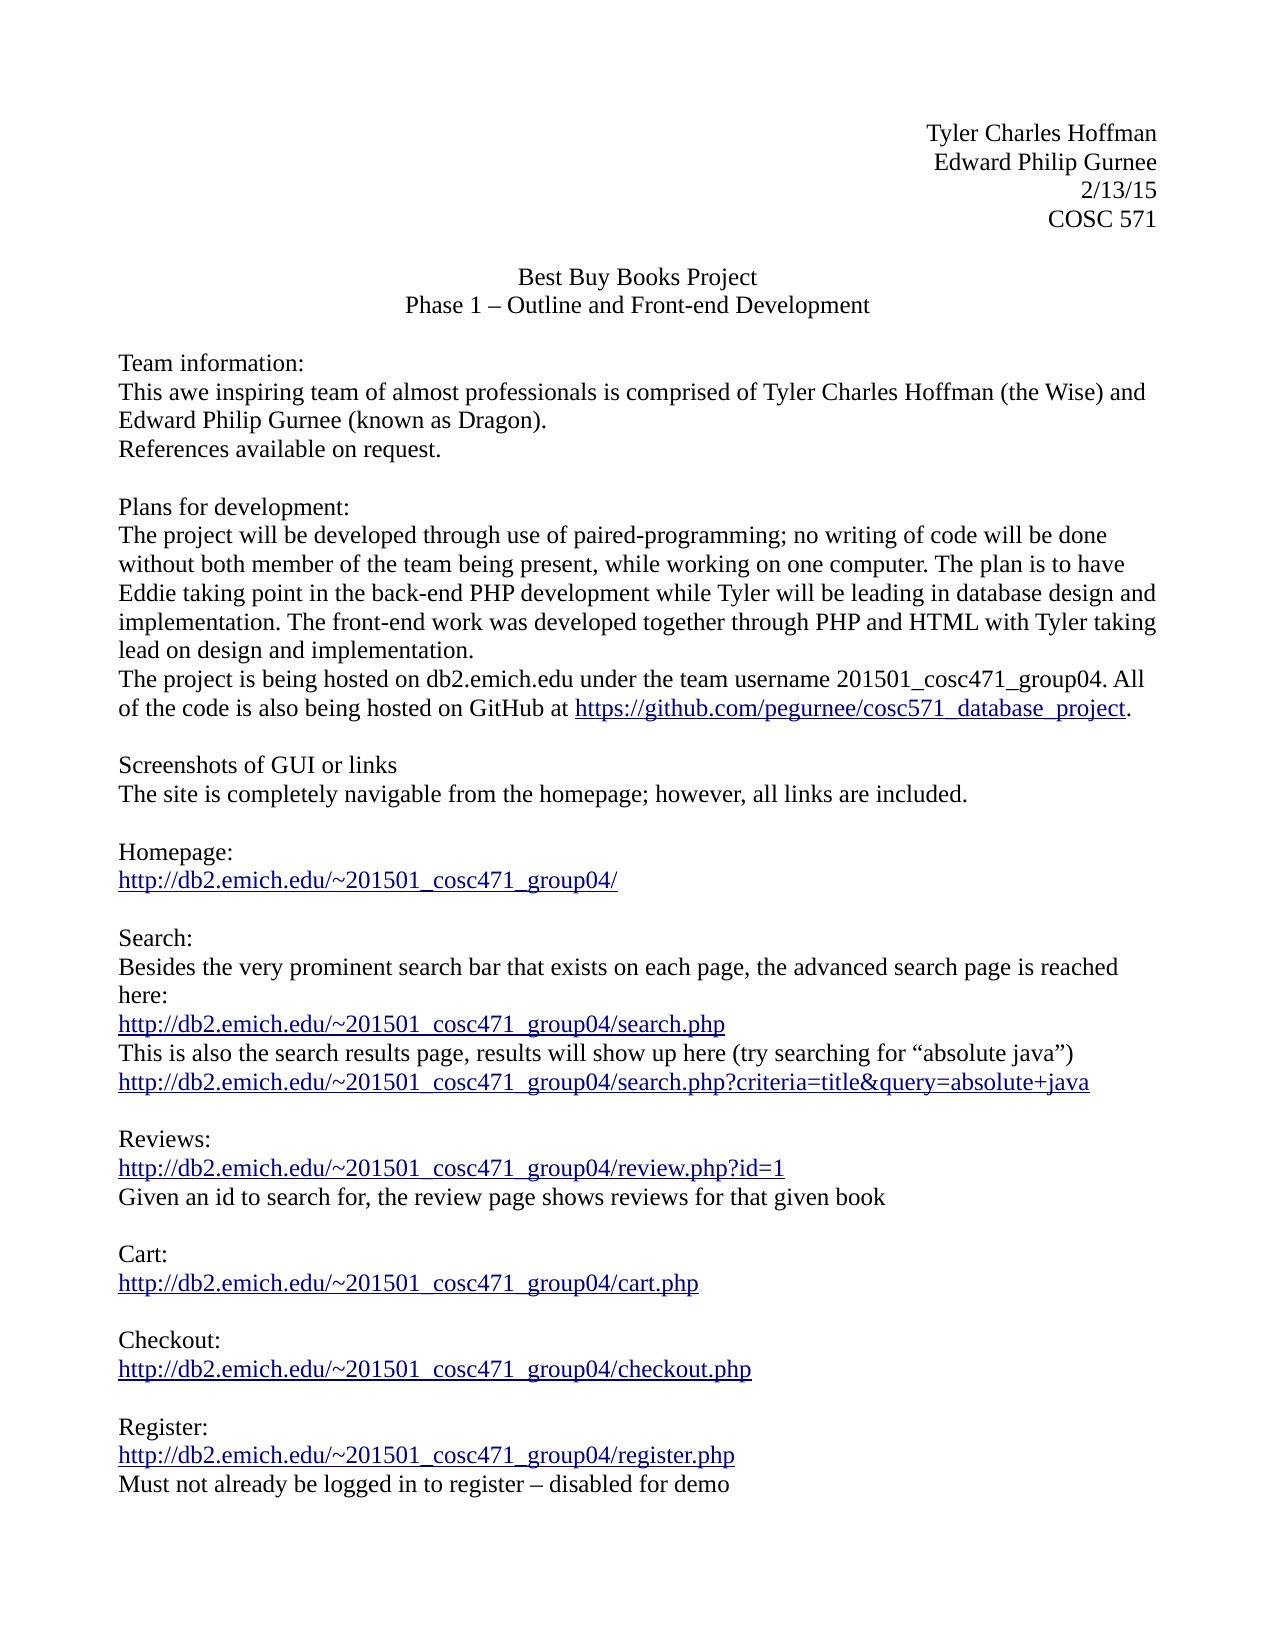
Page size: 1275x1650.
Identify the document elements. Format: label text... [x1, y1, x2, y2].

text This is also the search results page, results will show up here (try searching for “absolute java”) [118, 1038, 1157, 1067]
text COSC 571 [118, 204, 1157, 233]
text The site is completely navigable from the homepage; however, all links are included. [118, 779, 1157, 808]
text http://db2.emich.edu/~201501_cosc471_group04/review.php?id=1 [118, 1153, 1157, 1182]
text The project will be developed through use of paired-programming; no writing of code will be done without both member of the team being present, while working on one computer. The plan is to have Eddie taking point in the back-end PHP development while Tyler will be leading in database design and implementation. The front-end work was developed together through PHP and HTML with Tyler taking lead on design and implementation. [118, 521, 1157, 664]
text Besides the very prominent search bar that exists on each page, the advanced search page is reached here: [118, 952, 1157, 1009]
text Homepage: [118, 837, 1157, 866]
text Tyler Charles Hoffman [118, 118, 1157, 147]
text Reviews: [118, 1124, 1157, 1153]
text Given an id to search for, the review page shows reviews for that given book [118, 1182, 1157, 1211]
text Phase 1 – Outline and Front-end Development [118, 291, 1157, 319]
text Cart: [118, 1239, 1157, 1268]
text Search: [118, 923, 1157, 952]
text Edward Philip Gurnee [118, 147, 1157, 176]
text This awe inspiring team of almost professionals is comprised of Tyler Charles Hoffman (the Wise) and Edward Philip Gurnee (known as Dragon). [118, 377, 1157, 434]
text http://db2.emich.edu/~201501_cosc471_group04/register.php [118, 1441, 1157, 1469]
text Register: [118, 1412, 1157, 1441]
text Checkout: [118, 1326, 1157, 1354]
text 2/13/15 [118, 176, 1157, 204]
text http://db2.emich.edu/~201501_cosc471_group04/search.php [118, 1009, 1157, 1038]
text Best Buy Books Project [118, 262, 1157, 291]
text http://db2.emich.edu/~201501_cosc471_group04/ [118, 866, 1157, 894]
text http://db2.emich.edu/~201501_cosc471_group04/cart.php [118, 1268, 1157, 1297]
text http://db2.emich.edu/~201501_cosc471_group04/checkout.php [118, 1354, 1157, 1383]
text Screenshots of GUI or links [118, 751, 1157, 779]
text Plans for development: [118, 492, 1157, 521]
text Must not already be logged in to register – disabled for demo [118, 1469, 1157, 1498]
text The project is being hosted on db2.emich.edu under the team username 201501_cosc471_group04. All of the code is also being hosted on GitHub at https://github.com/pegurnee/cosc571_database_project. [118, 664, 1157, 722]
text Team information: [118, 348, 1157, 377]
text References available on request. [118, 434, 1157, 463]
text http://db2.emich.edu/~201501_cosc471_group04/search.php?criteria=title&query=absolute+java [118, 1067, 1157, 1096]
